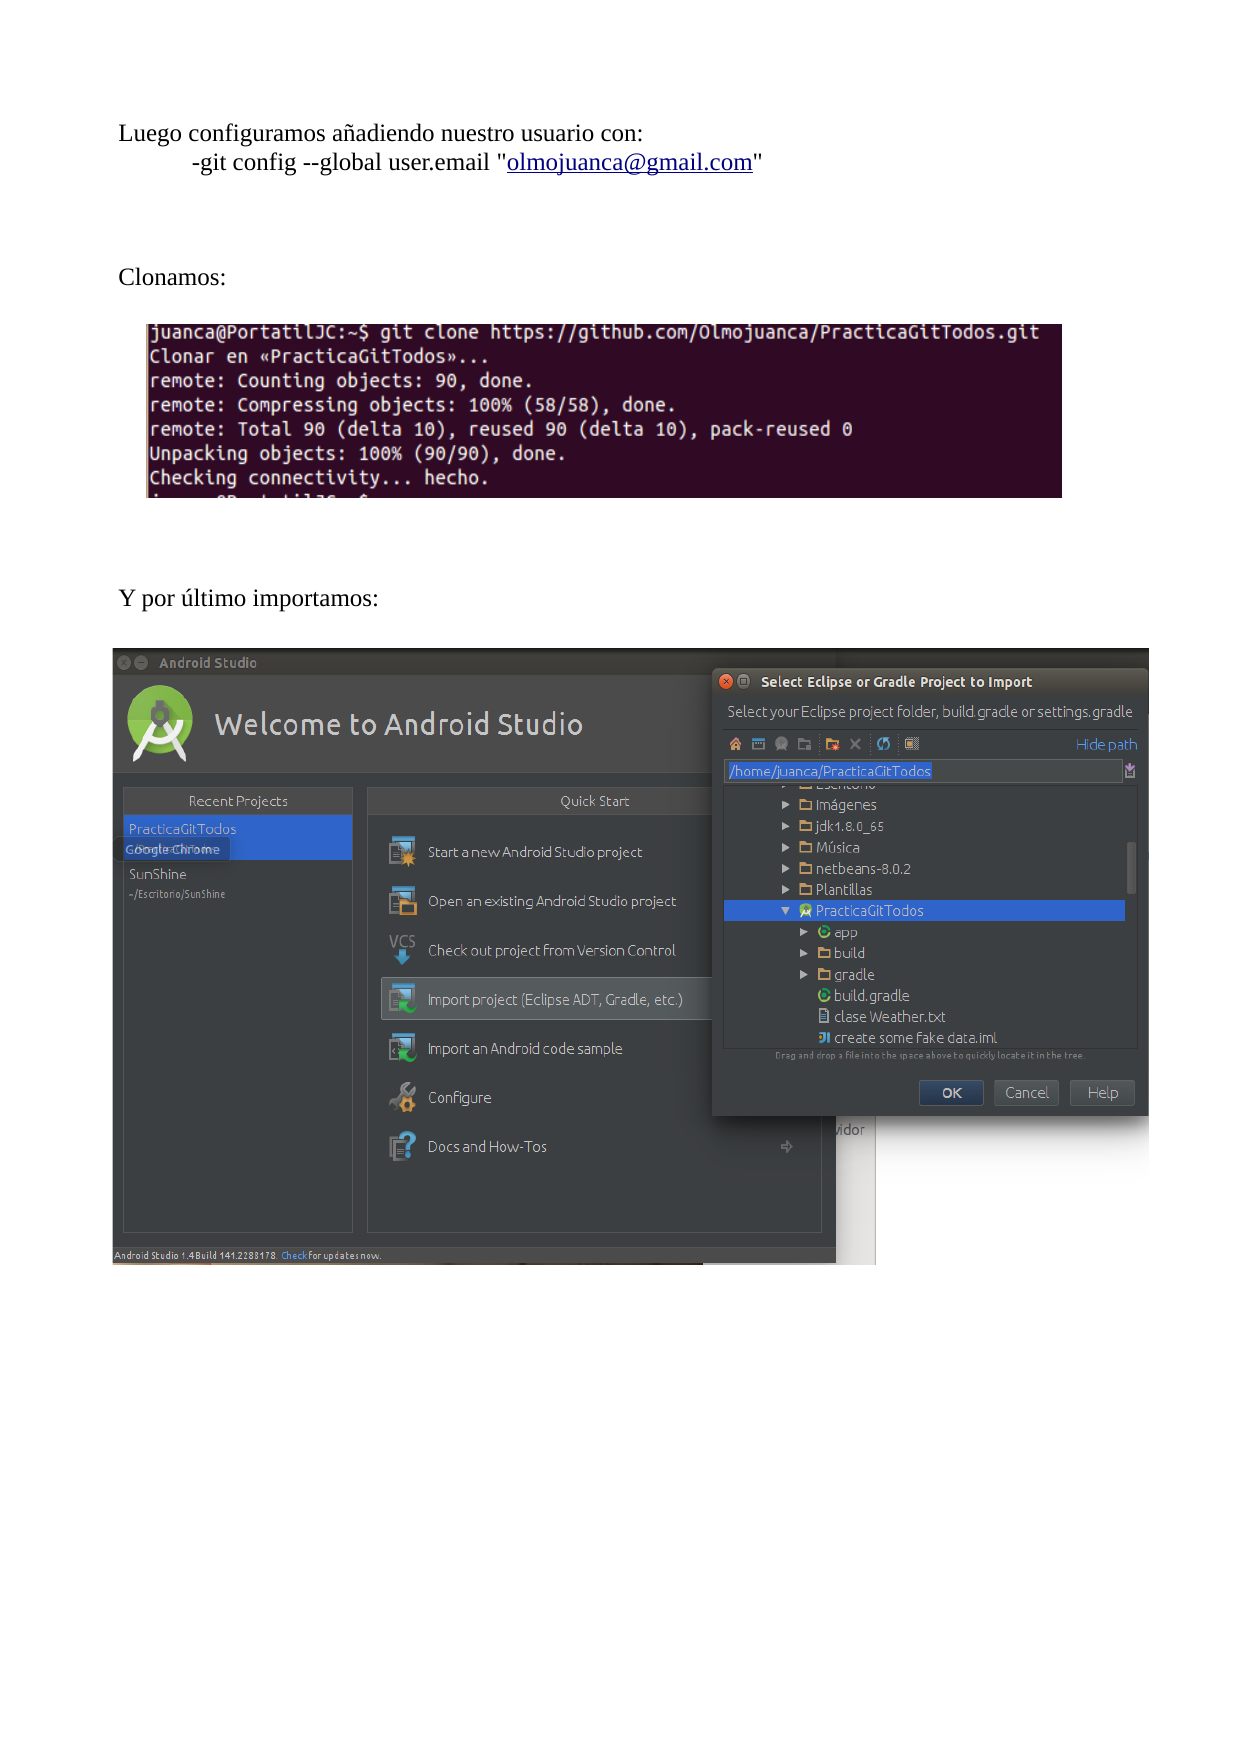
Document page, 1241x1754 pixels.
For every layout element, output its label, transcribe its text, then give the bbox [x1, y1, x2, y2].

picture [146, 324, 1062, 498]
picture [112, 648, 1149, 1265]
text -git config --global user.email "olmojuanca@gmail.com" [118, 147, 1122, 176]
text Y por último importamos: [118, 583, 1122, 612]
text Luego configuramos añadiendo nuestro usuario con: [118, 118, 1122, 147]
text Clonamos: [118, 262, 1122, 291]
